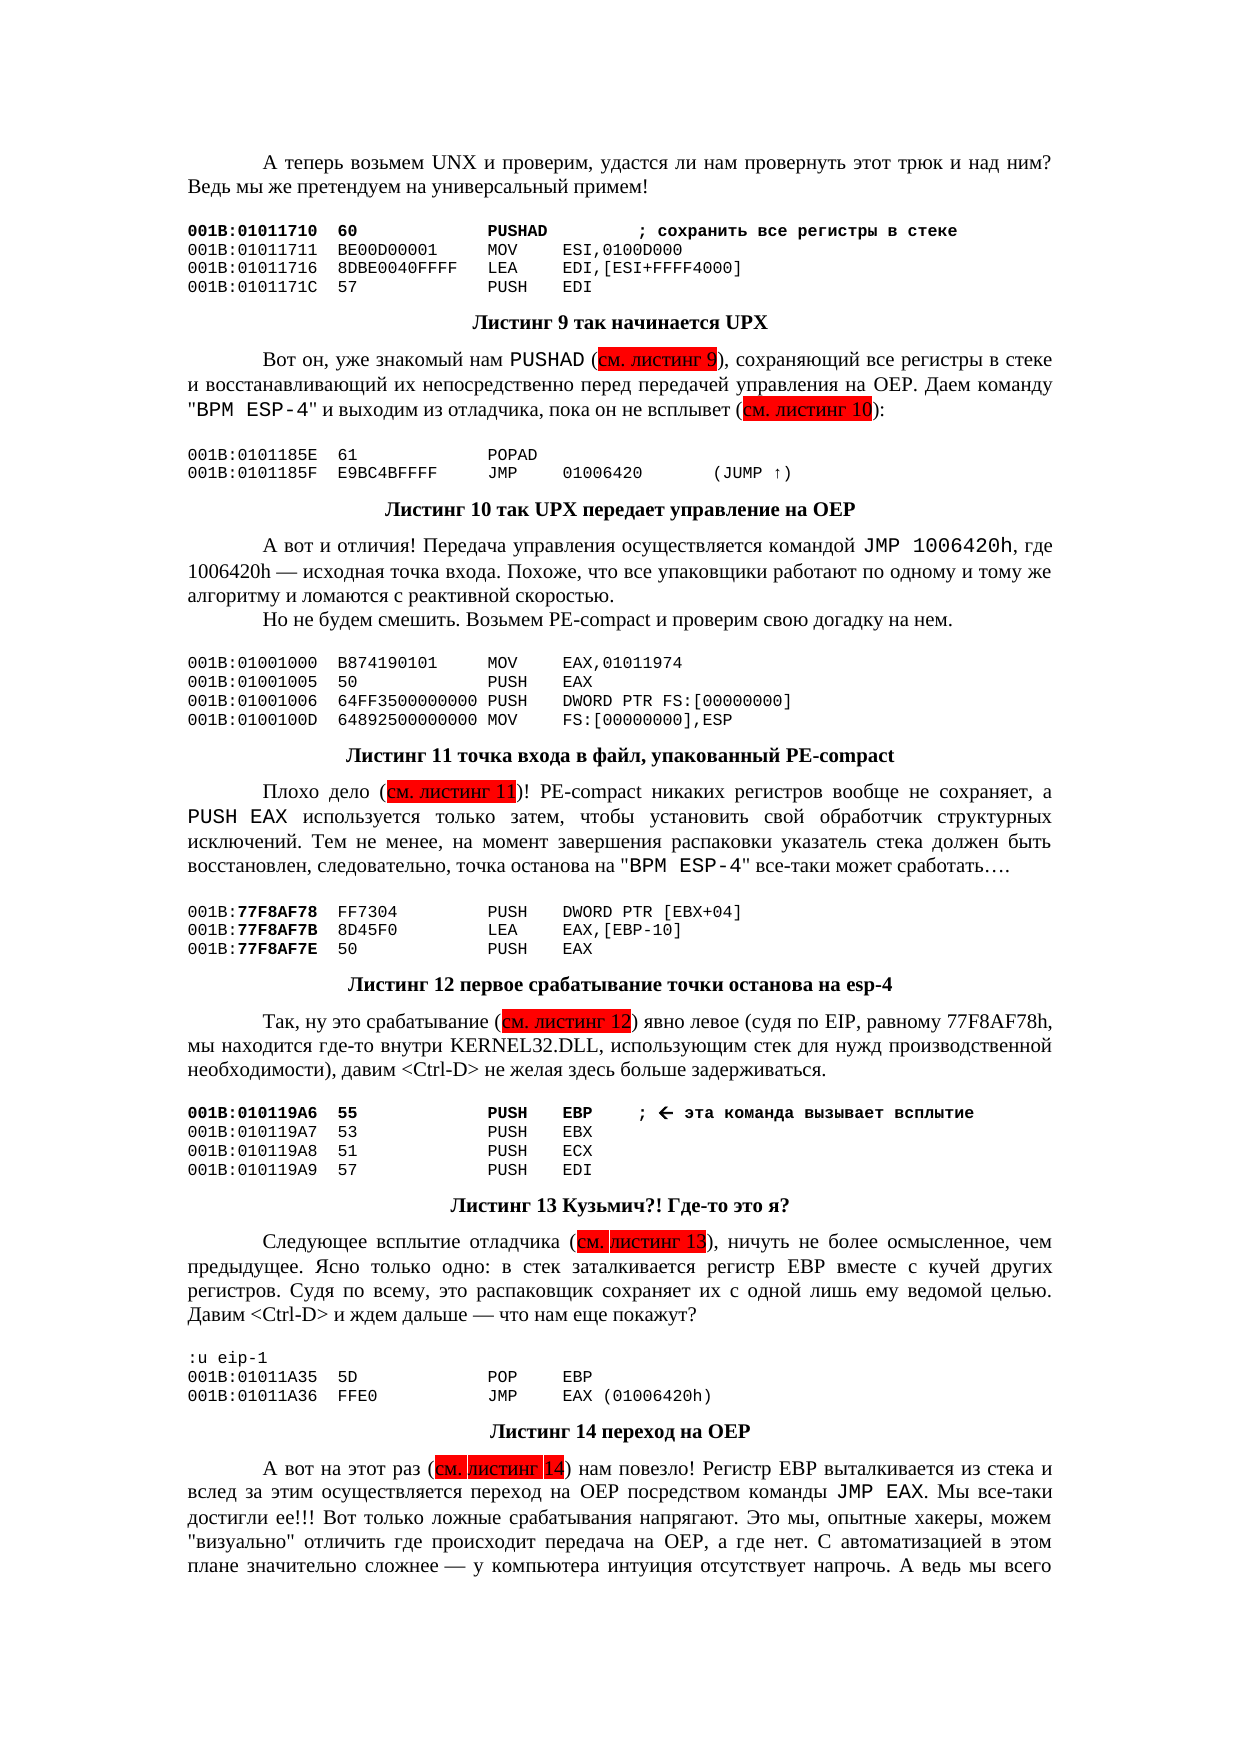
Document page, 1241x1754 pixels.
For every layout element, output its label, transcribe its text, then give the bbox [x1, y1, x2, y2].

text Листинг 12 первое срабатывание точки останова на esp-4 [187, 972, 1053, 996]
text 001B:0100100D 64892500000000 MOV FS:[00000000],ESP [187, 712, 1053, 730]
text 001B:77F8AF7E 50 PUSH EAX [187, 941, 1053, 960]
text Так, ну это срабатывание (см. листинг 12) явно левое (судя по EIP, равному 77F8AF78h, мы находится где-то внутри KERNEL32.DLL, использующим стек для нужд производственной необходимости), давим <Ctrl-D> не желая здесь больше задерживаться. [187, 1009, 1053, 1081]
text 001B:0101185E 61 POPAD [187, 446, 1053, 465]
text 001B:77F8AF78 FF7304 PUSH DWORD PTR [EBX+04] [187, 903, 1053, 922]
text 001B:01011711 BE00D00001 MOV ESI,0100D000 [187, 241, 1053, 260]
text 001B:010119A8 51 PUSH ECX [187, 1143, 1053, 1162]
text Плохо дело (см. листинг 11)! PE-compact никаких регистров вообще не сохраняет, а PUSH EAX используется только затем, чтобы установить свой обработчик структурных исключений. Тем не менее, на момент завершения распаковки указатель стека должен быть восстановлен, следовательно, точка останова на "BPM ESP-4" все-таки может сработать…. [187, 779, 1053, 879]
text Но не будем смешить. Возьмем PE-compact и проверим свою догадку на нем. [187, 607, 1053, 631]
text А вот на этот раз (см. листинг 14) нам повезло! Регистр EBP выталкивается из стека и вслед за этим осуществляется переход на OEP посредством команды JMP EAX. Мы все-таки достигли ее!!! Вот только ложные срабатывания напрягают. Это мы, опытные хакеры, можем "визуально" отличить где происходит передача на OEP, а где нет. С автоматизацией в этом плане значительно сложнее — у компьютера интуиция отсутствует напрочь. А ведь мы всего [187, 1455, 1053, 1577]
text Листинг 10 так UPX передает управление на OEP [187, 496, 1053, 521]
text Листинг 13 Кузьмич?! Где-то это я? [187, 1193, 1053, 1217]
text 001B:01011A36 FFE0 JMP EAX (01006420h) [187, 1387, 1053, 1406]
text Листинг 14 переход на OEP [187, 1419, 1053, 1443]
text 001B:01011710 60 PUSHAD ; сохранить все регистры в стеке [187, 222, 1053, 241]
text Листинг 9 так начинается UPX [187, 310, 1053, 334]
text Листинг 11 точка входа в файл, упакованный PE-compact [187, 743, 1053, 767]
text Следующее всплытие отладчика (см. листинг 13), ничуть не более осмысленное, чем предыдущее. Ясно только одно: в стек заталкивается регистр EBP вместе с кучей других регистров. Судя по всему, это распаковщик сохраняет их с одной лишь ему ведомой целью. Давим <Ctrl-D> и ждем дальше — что нам еще покажут? [187, 1229, 1053, 1326]
text 001B:010119A7 53 PUSH EBX [187, 1124, 1053, 1143]
text 001B:010119A6 55 PUSH EBP ;  эта команда вызывает всплытие [187, 1105, 1053, 1124]
text 001B:0101185F E9BC4BFFFF JMP 01006420 (JUMP ↑) [187, 465, 1053, 484]
text 001B:01001000 B874190101 MOV EAX,01011974 [187, 655, 1053, 674]
text 001B:01011A35 5D POP EBP [187, 1369, 1053, 1387]
text Вот он, уже знакомый нам PUSHAD (см. листинг 9), сохраняющий все регистры в стеке и восстанавливающий их непосредственно перед передачей управления на OEP. Даем команду "BPM ESP-4" и выходим из отладчика, пока он не всплывет (см. листинг 10): [187, 347, 1053, 422]
text 001B:010119A9 57 PUSH EDI [187, 1162, 1053, 1180]
text 001B:77F8AF7B 8D45F0 LEA EAX,[EBP-10] [187, 922, 1053, 941]
text 001B:0101171C 57 PUSH EDI [187, 279, 1053, 298]
text А теперь возьмем UNX и проверим, удастся ли нам провернуть этот трюк и над ним? Ведь мы же претендуем на универсальный примем! [187, 150, 1053, 198]
text 001B:01001006 64FF3500000000 PUSH DWORD PTR FS:[00000000] [187, 693, 1053, 712]
text :u eip-1 [187, 1350, 1053, 1369]
text 001B:01011716 8DBE0040FFFF LEA EDI,[ESI+FFFF4000] [187, 260, 1053, 279]
text 001B:01001005 50 PUSH EAX [187, 674, 1053, 693]
text А вот и отличия! Передача управления осуществляется командой JMP 1006420h, где 1006420h — исходная точка входа. Похоже, что все упаковщики работают по одному и тому же алгоритму и ломаются с реактивной скоростью. [187, 533, 1053, 607]
